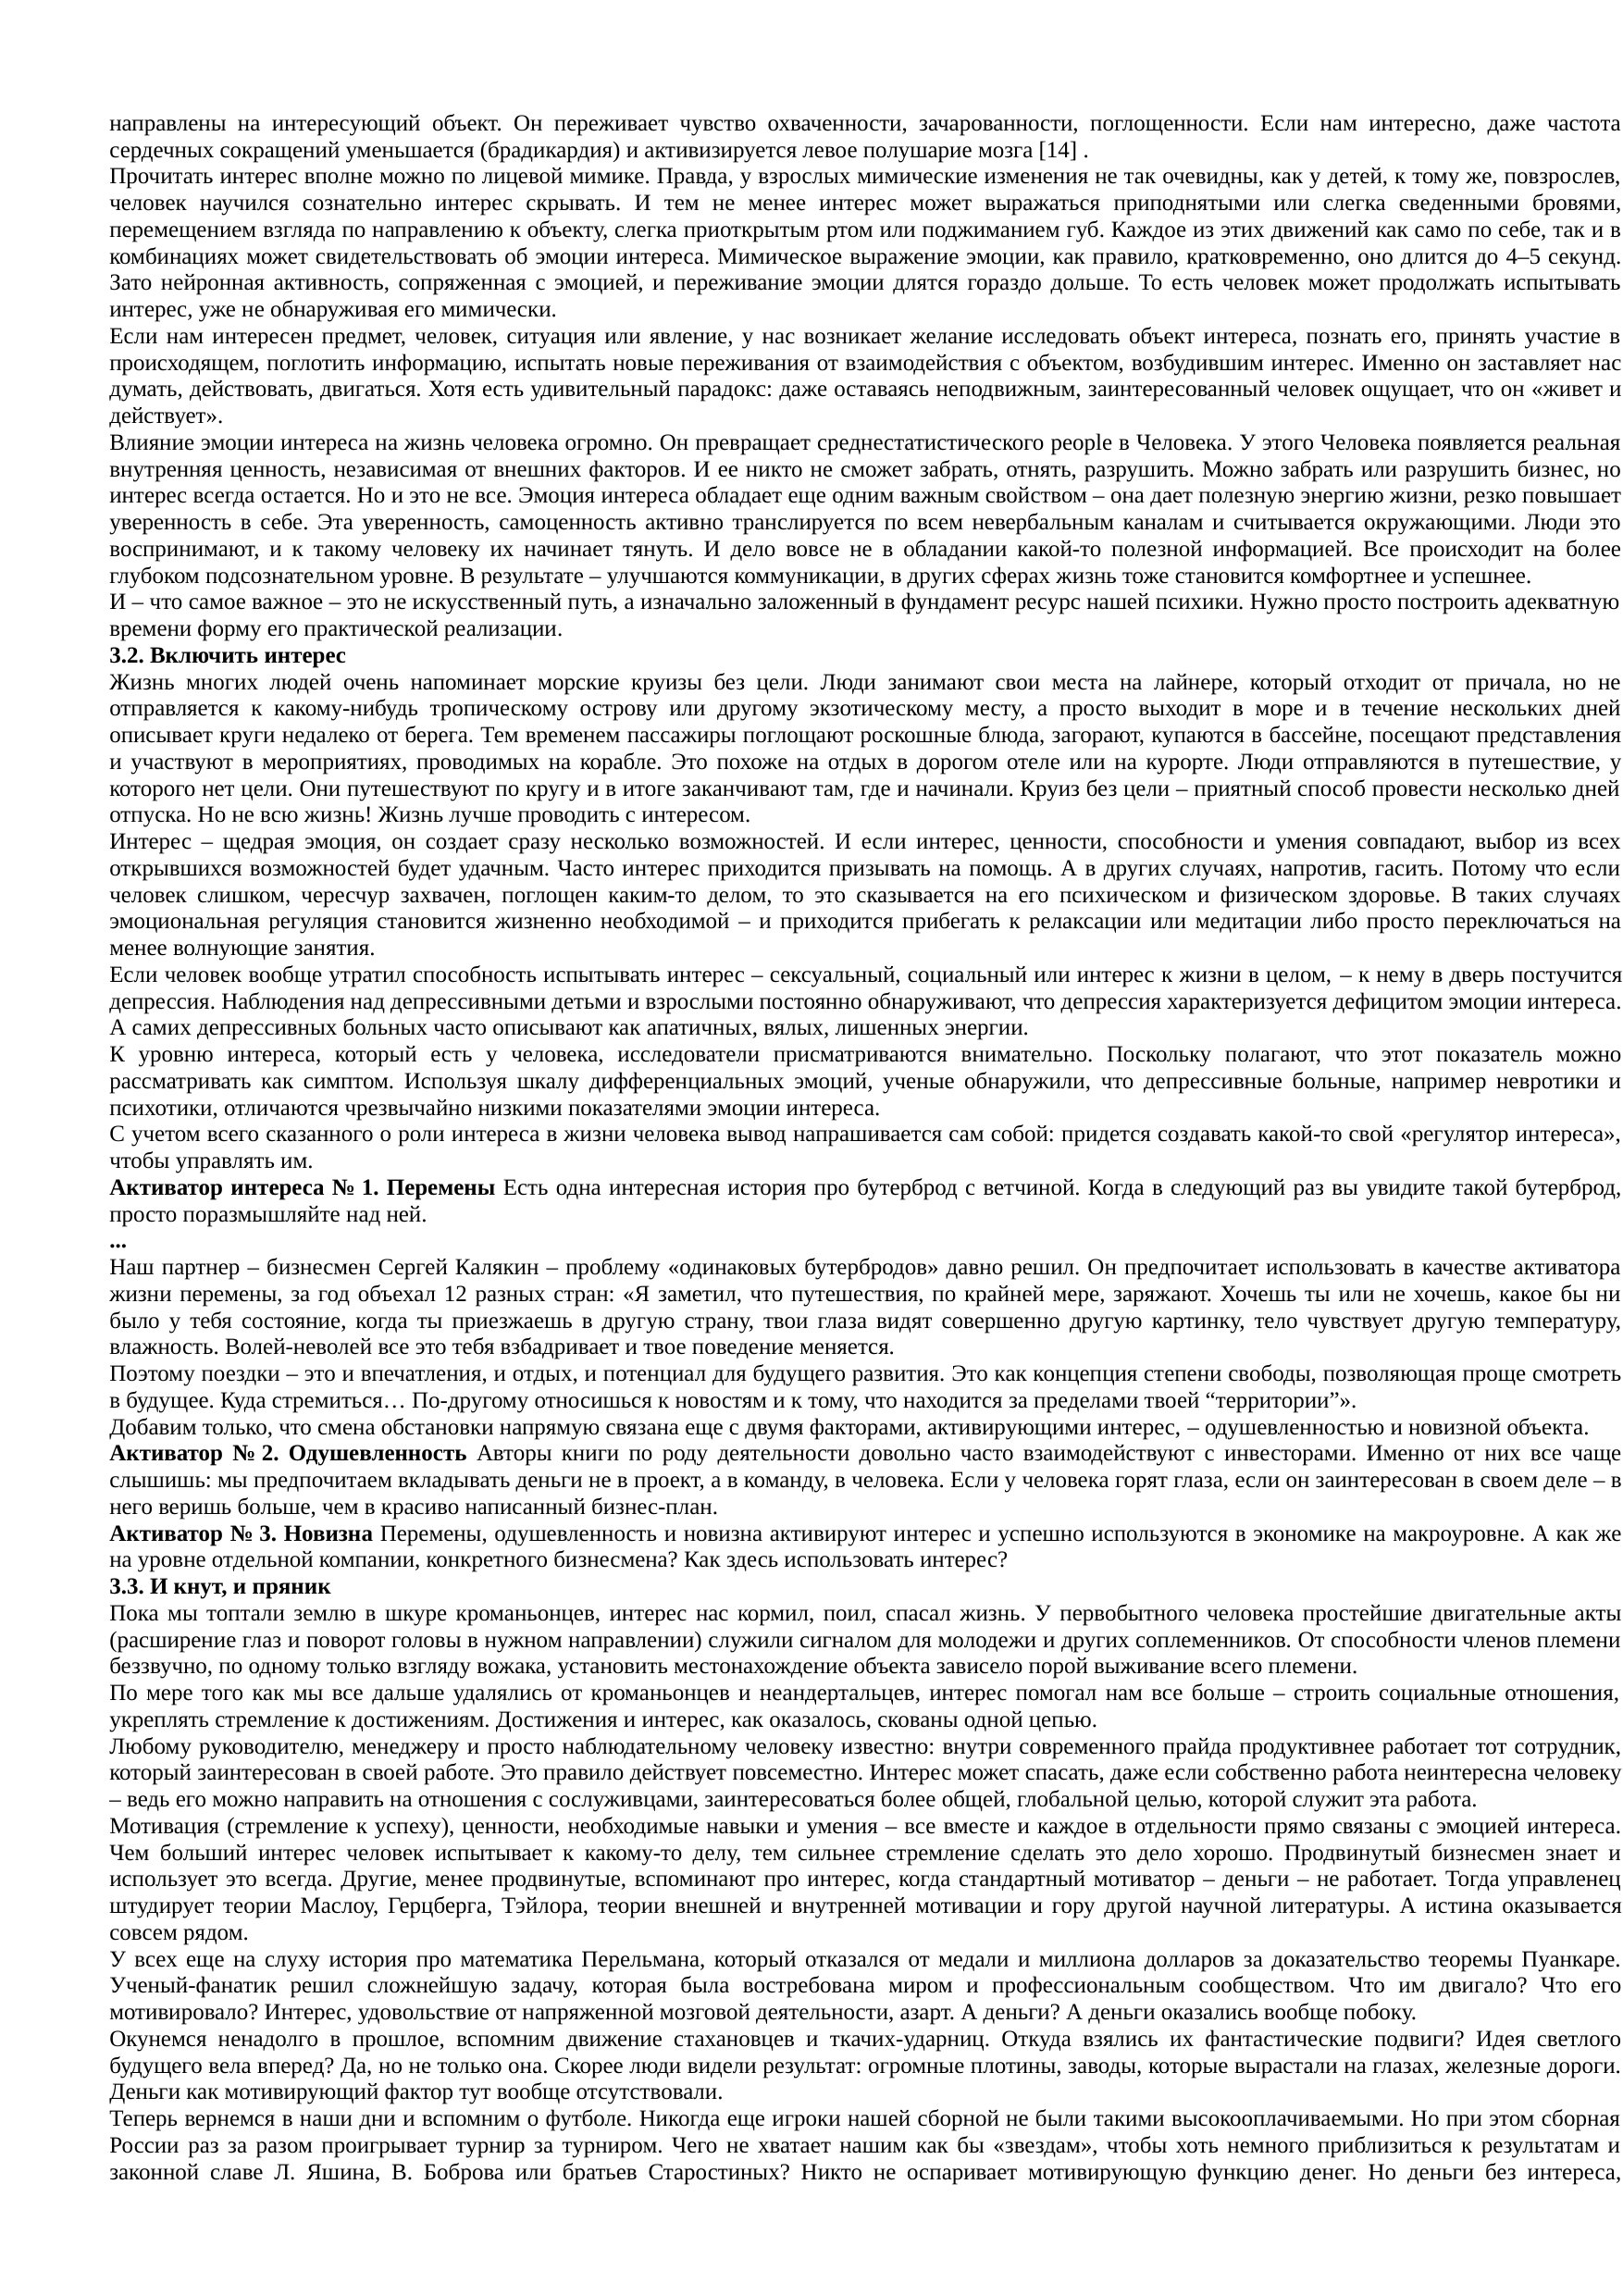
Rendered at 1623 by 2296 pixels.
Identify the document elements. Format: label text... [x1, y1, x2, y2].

text направлены на интересующий объект. Он переживает чувство охваченности, зачарованности, поглощенности. Если нам интересно, даже частота сердечных сокращений уменьшается (брадикардия) и активизируется левое полушарие мозга [14] . [109, 109, 1623, 163]
text Активатор № 2. Одушевленность Авторы книги по роду деятельности довольно часто взаимодействуют с инвесторами. Именно от них все чаще слышишь: мы предпочитаем вкладывать деньги не в проект, а в команду, в человека. Если у человека горят глаза, если он заинтересован в своем деле – в него веришь больше, чем в красиво написанный бизнес-план. [109, 1440, 1623, 1520]
subtitle 3.2. Включить интерес [109, 641, 1623, 668]
text Любому руководителю, менеджеру и просто наблюдательному человеку известно: внутри современного прайда продуктивнее работает тот сотрудник, который заинтересован в своей работе. Это правило действует повсеместно. Интерес может спасать, даже если собственно работа неинтересна человеку – ведь его можно направить на отношения с сослуживцами, заинтересоваться более общей, глобальной целью, которой служит эта работа. [109, 1732, 1623, 1812]
text У всех еще на слуху история про математика Перельмана, который отказался от медали и миллиона долларов за доказательство теоремы Пуанкаре. Ученый-фанатик решил сложнейшую задачу, которая была востребована миром и профессиональным сообществом. Что им двигало? Что его мотивировало? Интерес, удовольствие от напряженной мозговой деятельности, азарт. А деньги? А деньги оказались вообще побоку. [109, 1945, 1623, 2025]
text Прочитать интерес вполне можно по лицевой мимике. Правда, у взрослых мимические изменения не так очевидны, как у детей, к тому же, повзрослев, человек научился сознательно интерес скрывать. И тем не менее интерес может выражаться приподнятыми или слегка сведенными бровями, перемещением взгляда по направлению к объекту, слегка приоткрытым ртом или поджиманием губ. Каждое из этих движений как само по себе, так и в комбинациях может свидетельствовать об эмоции интереса. Мимическое выражение эмоции, как правило, кратковременно, оно длится до 4–5 секунд. Зато нейронная активность, сопряженная с эмоцией, и переживание эмоции длятся гораздо дольше. То есть человек может продолжать испытывать интерес, уже не обнаруживая его мимически. [109, 163, 1623, 322]
subtitle 3.3. И кнут, и пряник [109, 1572, 1623, 1599]
text Жизнь многих людей очень напоминает морские круизы без цели. Люди занимают свои места на лайнере, который отходит от причала, но не отправляется к какому-нибудь тропическому острову или другому экзотическому месту, а просто выходит в море и в течение нескольких дней описывает круги недалеко от берега. Тем временем пассажиры поглощают роскошные блюда, загорают, купаются в бассейне, посещают представления и участвуют в мероприятиях, проводимых на корабле. Это похоже на отдых в дорогом отеле или на курорте. Люди отправляются в путешествие, у которого нет цели. Они путешествуют по кругу и в итоге заканчивают там, где и начинали. Круиз без цели – приятный способ провести несколько дней отпуска. Но не всю жизнь! Жизнь лучше проводить с интересом. [109, 668, 1623, 827]
text Если нам интересен предмет, человек, ситуация или явление, у нас возникает желание исследовать объект интереса, познать его, принять участие в происходящем, поглотить информацию, испытать новые переживания от взаимодействия с объектом, возбудившим интерес. Именно он заставляет нас думать, действовать, двигаться. Хотя есть удивительный парадокс: даже оставаясь неподвижным, заинтересованный человек ощущает, что он «живет и действует». [109, 322, 1623, 428]
text С учетом всего сказанного о роли интереса в жизни человека вывод напрашивается сам собой: придется создавать какой-то свой «регулятор интереса», чтобы управлять им. [109, 1121, 1623, 1173]
text К уровню интереса, который есть у человека, исследователи присматриваются внимательно. Поскольку полагают, что этот показатель можно рассматривать как симптом. Используя шкалу дифференциальных эмоций, ученые обнаружили, что депрессивные больные, например невротики и психотики, отличаются чрезвычайно низкими показателями эмоции интереса. [109, 1040, 1623, 1121]
text Если человек вообще утратил способность испытывать интерес – сексуальный, социальный или интерес к жизни в целом, – к нему в дверь постучится депрессия. Наблюдения над депрессивными детьми и взрослыми постоянно обнаруживают, что депрессия характеризуется дефицитом эмоции интереса. А самих депрессивных больных часто описывают как апатичных, вялых, лишенных энергии. [109, 961, 1623, 1040]
text Добавим только, что смена обстановки напрямую связана еще с двумя факторами, активирующими интерес, – одушевленностью и новизной объекта. [109, 1413, 1623, 1440]
text Активатор № 3. Новизна Перемены, одушевленность и новизна активируют интерес и успешно используются в экономике на макроуровне. А как же на уровне отдельной компании, конкретного бизнесмена? Как здесь использовать интерес? [109, 1520, 1623, 1572]
text Пока мы топтали землю в шкуре кроманьонцев, интерес нас кормил, поил, спасал жизнь. У первобытного человека простейшие двигательные акты (расширение глаз и поворот головы в нужном направлении) служили сигналом для молодежи и других соплеменников. От способности членов племени беззвучно, по одному только взгляду вожака, установить местонахождение объекта зависело порой выживание всего племени. [109, 1599, 1623, 1679]
text Активатор интереса № 1. Перемены Есть одна интересная история про бутерброд с ветчиной. Когда в следующий раз вы увидите такой бутерброд, просто поразмышляйте над ней. [109, 1173, 1623, 1227]
text Окунемся ненадолго в прошлое, вспомним движение стахановцев и ткачих-ударниц. Откуда взялись их фантастические подвиги? Идея светлого будущего вела вперед? Да, но не только она. Скорее люди видели результат: огромные плотины, заводы, которые вырастали на глазах, железные дороги. Деньги как мотивирующий фактор тут вообще отсутствовали. [109, 2025, 1623, 2104]
text ... [109, 1227, 1623, 1253]
text Наш партнер – бизнесмен Сергей Калякин – проблему «одинаковых бутербродов» давно решил. Он предпочитает использовать в качестве активатора жизни перемены, за год объехал 12 разных стран: «Я заметил, что путешествия, по крайней мере, заряжают. Хочешь ты или не хочешь, какое бы ни было у тебя состояние, когда ты приезжаешь в другую страну, твои глаза видят совершенно другую картинку, тело чувствует другую температуру, влажность. Волей-неволей все это тебя взбадривает и твое поведение меняется. [109, 1253, 1623, 1359]
text Теперь вернемся в наши дни и вспомним о футболе. Никогда еще игроки нашей сборной не были такими высокооплачиваемыми. Но при этом сборная России раз за разом проигрывает турнир за турниром. Чего не хватает нашим как бы «звездам», чтобы хоть немного приблизиться к результатам и законной славе Л. Яшина, В. Боброва или братьев Старостиных? Никто не оспаривает мотивирующую функцию денег. Но деньги без интереса, [109, 2104, 1623, 2185]
text По мере того как мы все дальше удалялись от кроманьонцев и неандертальцев, интерес помогал нам все больше – строить социальные отношения, укреплять стремление к достижениям. Достижения и интерес, как оказалось, скованы одной цепью. [109, 1679, 1623, 1732]
text И – что самое важное – это не искусственный путь, а изначально заложенный в фундамент ресурс нашей психики. Нужно просто построить адекватную времени форму его практической реализации. [109, 589, 1623, 641]
text Мотивация (стремление к успеху), ценности, необходимые навыки и умения – все вместе и каждое в отдельности прямо связаны с эмоцией интереса. Чем больший интерес человек испытывает к какому-то делу, тем сильнее стремление сделать это дело хорошо. Продвинутый бизнесмен знает и использует это всегда. Другие, менее продвинутые, вспоминают про интерес, когда стандартный мотиватор – деньги – не работает. Тогда управленец штудирует теории Маслоу, Герцберга, Тэйлора, теории внешней и внутренней мотивации и гору другой научной литературы. А истина оказывается совсем рядом. [109, 1812, 1623, 1945]
text Интерес – щедрая эмоция, он создает сразу несколько возможностей. И если интерес, ценности, способности и умения совпадают, выбор из всех открывшихся возможностей будет удачным. Часто интерес приходится призывать на помощь. А в других случаях, напротив, гасить. Потому что если человек слишком, чересчур захвачен, поглощен каким-то делом, то это сказывается на его психическом и физическом здоровье. В таких случаях эмоциональная регуляция становится жизненно необходимой – и приходится прибегать к релаксации или медитации либо просто переключаться на менее волнующие занятия. [109, 827, 1623, 961]
text Влияние эмоции интереса на жизнь человека огромно. Он превращает среднестатистического people в Человека. У этого Человека появляется реальная внутренняя ценность, независимая от внешних факторов. И ее никто не сможет забрать, отнять, разрушить. Можно забрать или разрушить бизнес, но интерес всегда остается. Но и это не все. Эмоция интереса обладает еще одним важным свойством – она дает полезную энергию жизни, резко повышает уверенность в себе. Эта уверенность, самоценность активно транслируется по всем невербальным каналам и считывается окружающими. Люди это воспринимают, и к такому человеку их начинает тянуть. И дело вовсе не в обладании какой-то полезной информацией. Все происходит на более глубоком подсознательном уровне. В результате – улучшаются коммуникации, в других сферах жизнь тоже становится комфортнее и успешнее. [109, 428, 1623, 589]
text Поэтому поездки – это и впечатления, и отдых, и потенциал для будущего развития. Это как концепция степени свободы, позволяющая проще смотреть в будущее. Куда стремиться… По-другому относишься к новостям и к тому, что находится за пределами твоей “территории”». [109, 1359, 1623, 1413]
